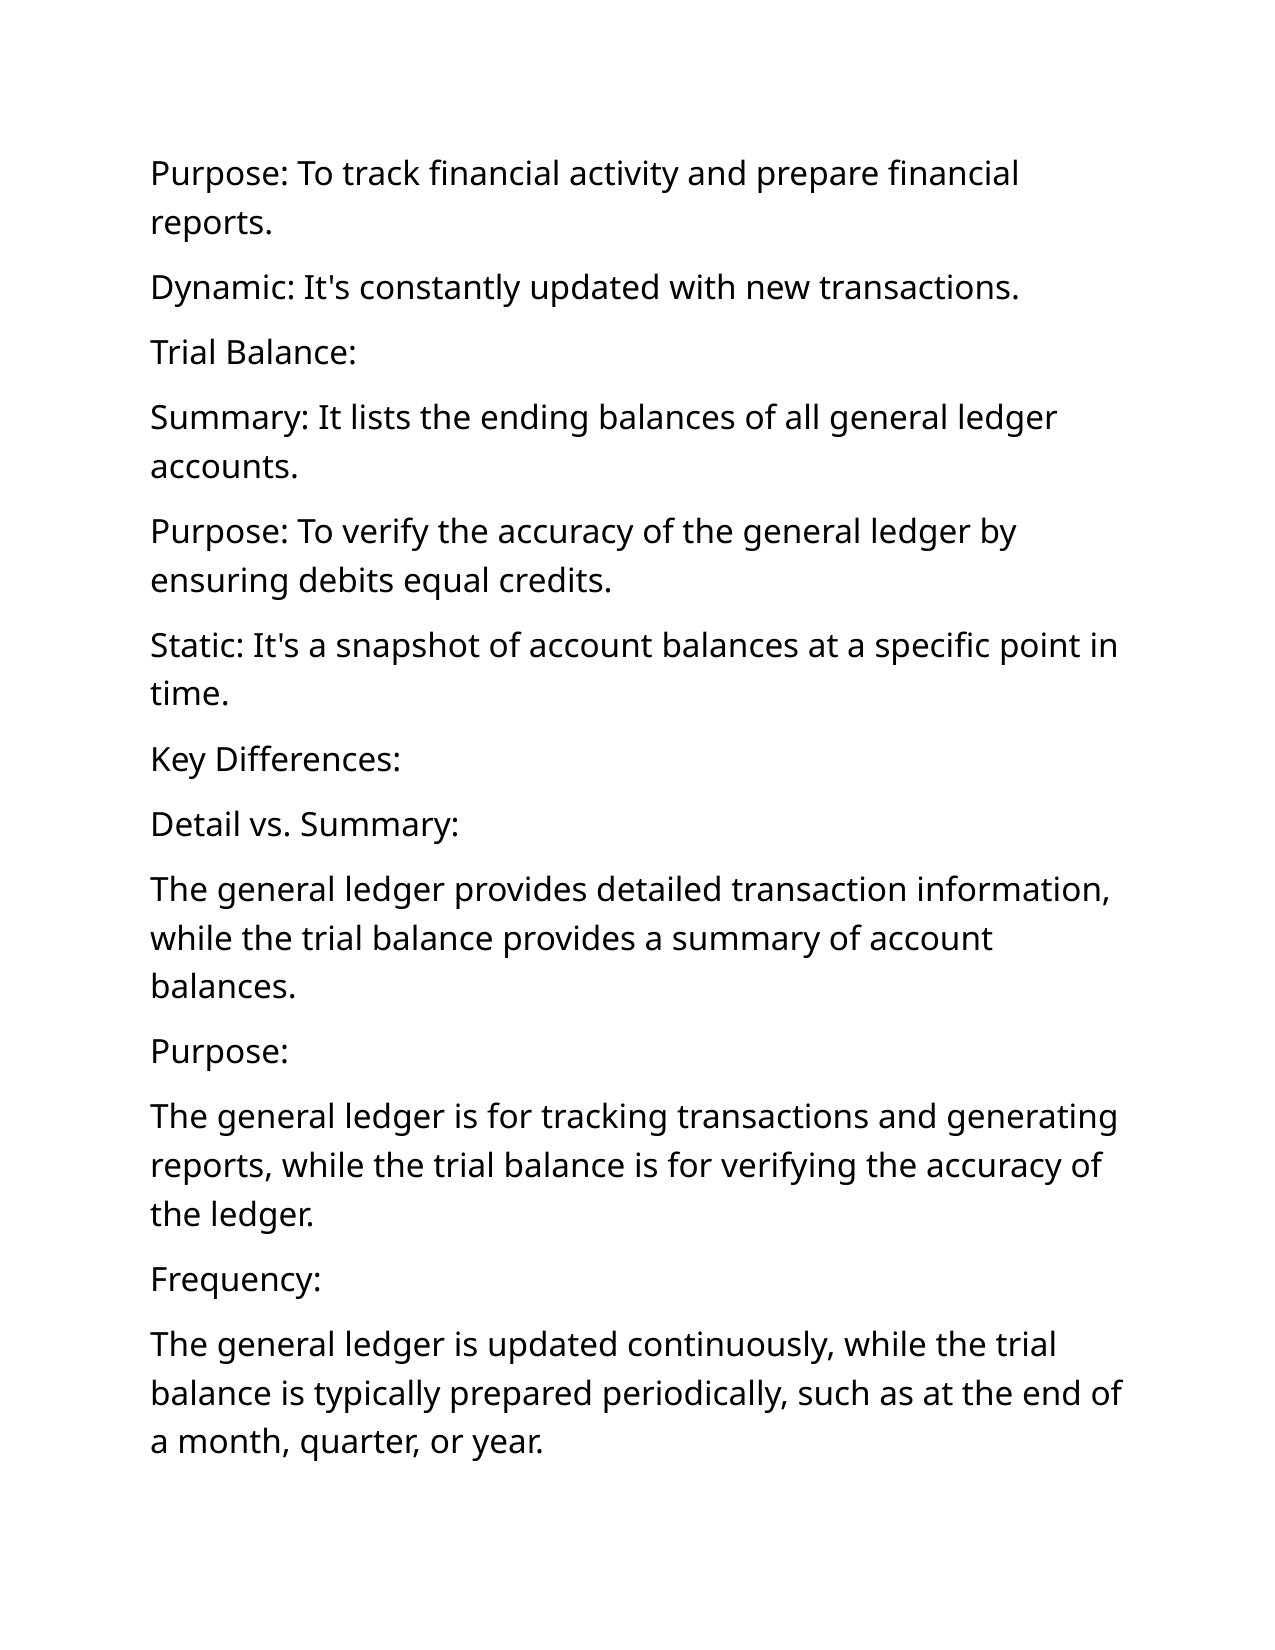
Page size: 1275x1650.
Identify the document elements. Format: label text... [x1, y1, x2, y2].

text Key Differences: [150, 735, 1125, 781]
text The general ledger is for tracking transactions and generating reports, while the trial balance is for verifying the accuracy of the ledger. [150, 1093, 1125, 1236]
text Purpose: To track financial activity and prepare financial reports. [150, 150, 1125, 244]
text Summary: It lists the ending balances of all general ledger accounts. [150, 394, 1125, 488]
text Dynamic: It's constantly updated with new transactions. [150, 264, 1125, 309]
text Trial Balance: [150, 329, 1125, 374]
text Purpose: To verify the accuracy of the general ledger by ensuring debits equal credits. [150, 508, 1125, 602]
text Detail vs. Summary: [150, 801, 1125, 846]
text Static: It's a snapshot of account balances at a specific point in time. [150, 622, 1125, 716]
text Frequency: [150, 1256, 1125, 1301]
text The general ledger is updated continuously, while the trial balance is typically prepared periodically, such as at the end of a month, quarter, or year. [150, 1321, 1125, 1463]
text Purpose: [150, 1028, 1125, 1073]
text The general ledger provides detailed transaction information, while the trial balance provides a summary of account balances. [150, 866, 1125, 1008]
